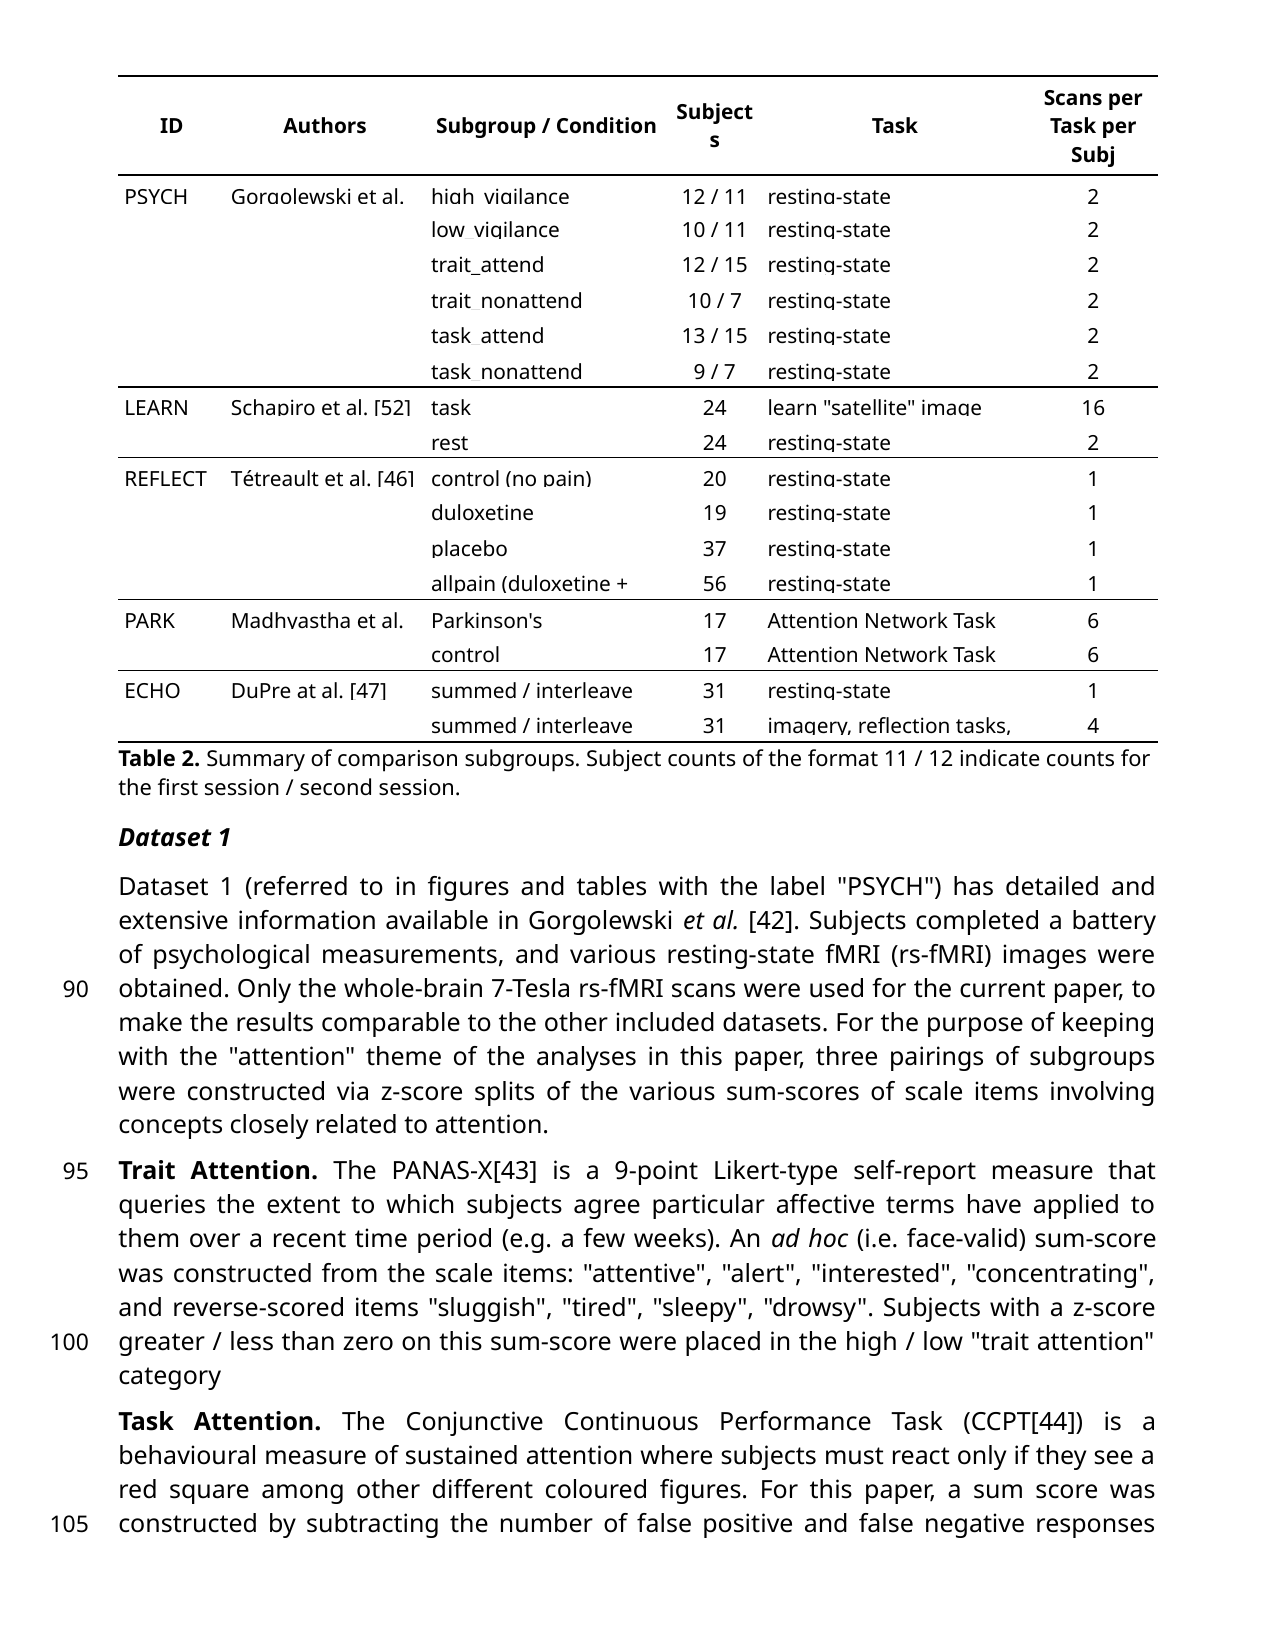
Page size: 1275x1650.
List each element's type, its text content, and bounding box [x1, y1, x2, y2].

table_cell resting-state [761, 209, 1028, 245]
table_cell 2 [1028, 351, 1158, 386]
table_cell 1 [1028, 493, 1158, 528]
text Task Attention. The Conjunctive Continuous Performance Task (CCPT[44]) is a behavioural measure of sustained attention where subjects must react only if they see a red square among other different coloured figures. For this paper, a sum score was constructed by subtracting the number of false positive and false negative responses [118, 1403, 1157, 1539]
table_cell 6 [1028, 634, 1158, 670]
table_cell 13 / 15 [668, 316, 761, 351]
table_cell 10 / 11 [668, 209, 761, 245]
table_cell 12 / 11 [668, 176, 761, 209]
table_cell [118, 316, 225, 351]
table_header Subgroup / Condition [425, 77, 668, 174]
table_cell 16 [1028, 388, 1158, 422]
table_cell [118, 493, 225, 528]
table_cell resting-state [761, 422, 1028, 457]
table_cell resting-state [761, 671, 1028, 705]
table_cell 1 [1028, 671, 1158, 705]
table_cell [225, 209, 425, 245]
table_cell [118, 564, 225, 599]
table_cell [118, 351, 225, 386]
table_cell 31 [668, 671, 761, 705]
table_cell summed / interleave [425, 671, 668, 705]
table_cell Parkinson's [425, 600, 668, 634]
table_cell trait_nonattend [425, 280, 668, 316]
table_cell 2 [1028, 209, 1158, 245]
table_cell resting-state [761, 493, 1028, 528]
table_cell summed / interleave [425, 705, 668, 741]
table_cell 2 [1028, 316, 1158, 351]
table_cell [225, 493, 425, 528]
table_cell 1 [1028, 458, 1158, 493]
table_cell task_nonattend [425, 351, 668, 386]
table_cell PARK [118, 600, 225, 634]
table_cell Tétreault et al. [46] [225, 458, 425, 493]
table_cell 2 [1028, 176, 1158, 209]
table_cell [118, 705, 225, 741]
table_cell task_attend [425, 316, 668, 351]
table_cell DuPre at al. [47] [225, 671, 425, 705]
table_cell 31 [668, 705, 761, 741]
table_cell Madhyastha et al. [50] [225, 600, 425, 634]
table_header Authors [225, 77, 425, 174]
table_cell 17 [668, 634, 761, 670]
table_cell [118, 245, 225, 280]
subtitle Dataset 1 [118, 820, 1157, 854]
table_cell 2 [1028, 280, 1158, 316]
table_cell trait_attend [425, 245, 668, 280]
table_cell [118, 280, 225, 316]
table_cell [118, 528, 225, 563]
table_cell 17 [668, 600, 761, 634]
table_cell 6 [1028, 600, 1158, 634]
table_cell control (no pain) [425, 458, 668, 493]
table_cell resting-state [761, 528, 1028, 563]
table_cell 1 [1028, 564, 1158, 599]
table_cell 2 [1028, 422, 1158, 457]
table_cell 24 [668, 388, 761, 422]
table_header Task [761, 77, 1028, 174]
table_cell learn "satellite" image sketches [761, 388, 1028, 422]
table_cell resting-state [761, 245, 1028, 280]
table_cell [225, 422, 425, 457]
table_cell rest [425, 422, 668, 457]
table_cell Schapiro et al. [52] [225, 388, 425, 422]
text Table 2. Summary of comparison subgroups. Subject counts of the format 11 / 12 indicate counts for the first session / second session. [118, 743, 1157, 802]
table_cell 1 [1028, 528, 1158, 563]
table_cell duloxetine [425, 493, 668, 528]
table_cell imagery, reflection tasks, [761, 705, 1028, 741]
table_cell [118, 209, 225, 245]
table_cell allpain (duloxetine + placebo) [425, 564, 668, 599]
table_cell resting-state [761, 458, 1028, 493]
table_cell 4 [1028, 705, 1158, 741]
table_cell 9 / 7 [668, 351, 761, 386]
table_cell PSYCH [118, 176, 225, 209]
table_cell [225, 705, 425, 741]
table_cell Attention Network Task [51] [761, 600, 1028, 634]
table_cell task [425, 388, 668, 422]
table_cell high_vigilance [425, 176, 668, 209]
table_cell [225, 528, 425, 563]
table_cell Attention Network Task [51] [761, 634, 1028, 670]
table_cell control [425, 634, 668, 670]
table_cell resting-state [761, 351, 1028, 386]
table_cell [225, 634, 425, 670]
table_cell 56 [668, 564, 761, 599]
table_cell ECHO [118, 671, 225, 705]
table_cell placebo [425, 528, 668, 563]
table_cell [118, 634, 225, 670]
table_header Subjects [668, 77, 761, 174]
table_cell [225, 564, 425, 599]
table_cell [225, 245, 425, 280]
table_cell low_vigilance [425, 209, 668, 245]
table_cell LEARN [118, 388, 225, 422]
table_cell REFLECT [118, 458, 225, 493]
table_cell [225, 351, 425, 386]
table_cell resting-state [761, 280, 1028, 316]
table_cell 19 [668, 493, 761, 528]
table_cell 24 [668, 422, 761, 457]
table_cell Gorgolewski et al. [42] [225, 176, 425, 209]
table_cell resting-state [761, 316, 1028, 351]
table_cell [225, 280, 425, 316]
text Dataset 1 (referred to in figures and tables with the label "PSYCH") has detailed and extensive information available in Gorgolewski et al. [42]. Subjects completed a battery of psychological measurements, and various resting-state fMRI (rs-fMRI) images were obtained. Only the whole-brain 7-Tesla rs-fMRI scans were used for the current paper, to make the results comparable to the other included datasets. For the purpose of keeping with the "attention" theme of the analyses in this paper, three pairings of subgroups were constructed via z-score splits of the various sum-scores of scale items involving concepts closely related to attention. [118, 869, 1157, 1141]
table_cell 37 [668, 528, 761, 563]
table_cell 12 / 15 [668, 245, 761, 280]
text Trait Attention. The PANAS-X[43] is a 9-point Likert-type self-report measure that queries the extent to which subjects agree particular affective terms have applied to them over a recent time period (e.g. a few weeks). An ad hoc (i.e. face-valid) sum-score was constructed from the scale items: "attentive", "alert", "interested", "concentrating", and reverse-scored items "sluggish", "tired", "sleepy", "drowsy". Subjects with a z-score greater / less than zero on this sum-score were placed in the high / low "trait attention" category [118, 1153, 1157, 1391]
table_header ID [118, 77, 225, 174]
table_cell [118, 422, 225, 457]
table_cell resting-state [761, 176, 1028, 209]
table_cell [225, 316, 425, 351]
table_cell 10 / 7 [668, 280, 761, 316]
table_cell 20 [668, 458, 761, 493]
table_cell 2 [1028, 245, 1158, 280]
table_cell resting-state [761, 564, 1028, 599]
table_header Scans per Task per Subj [1028, 77, 1158, 174]
